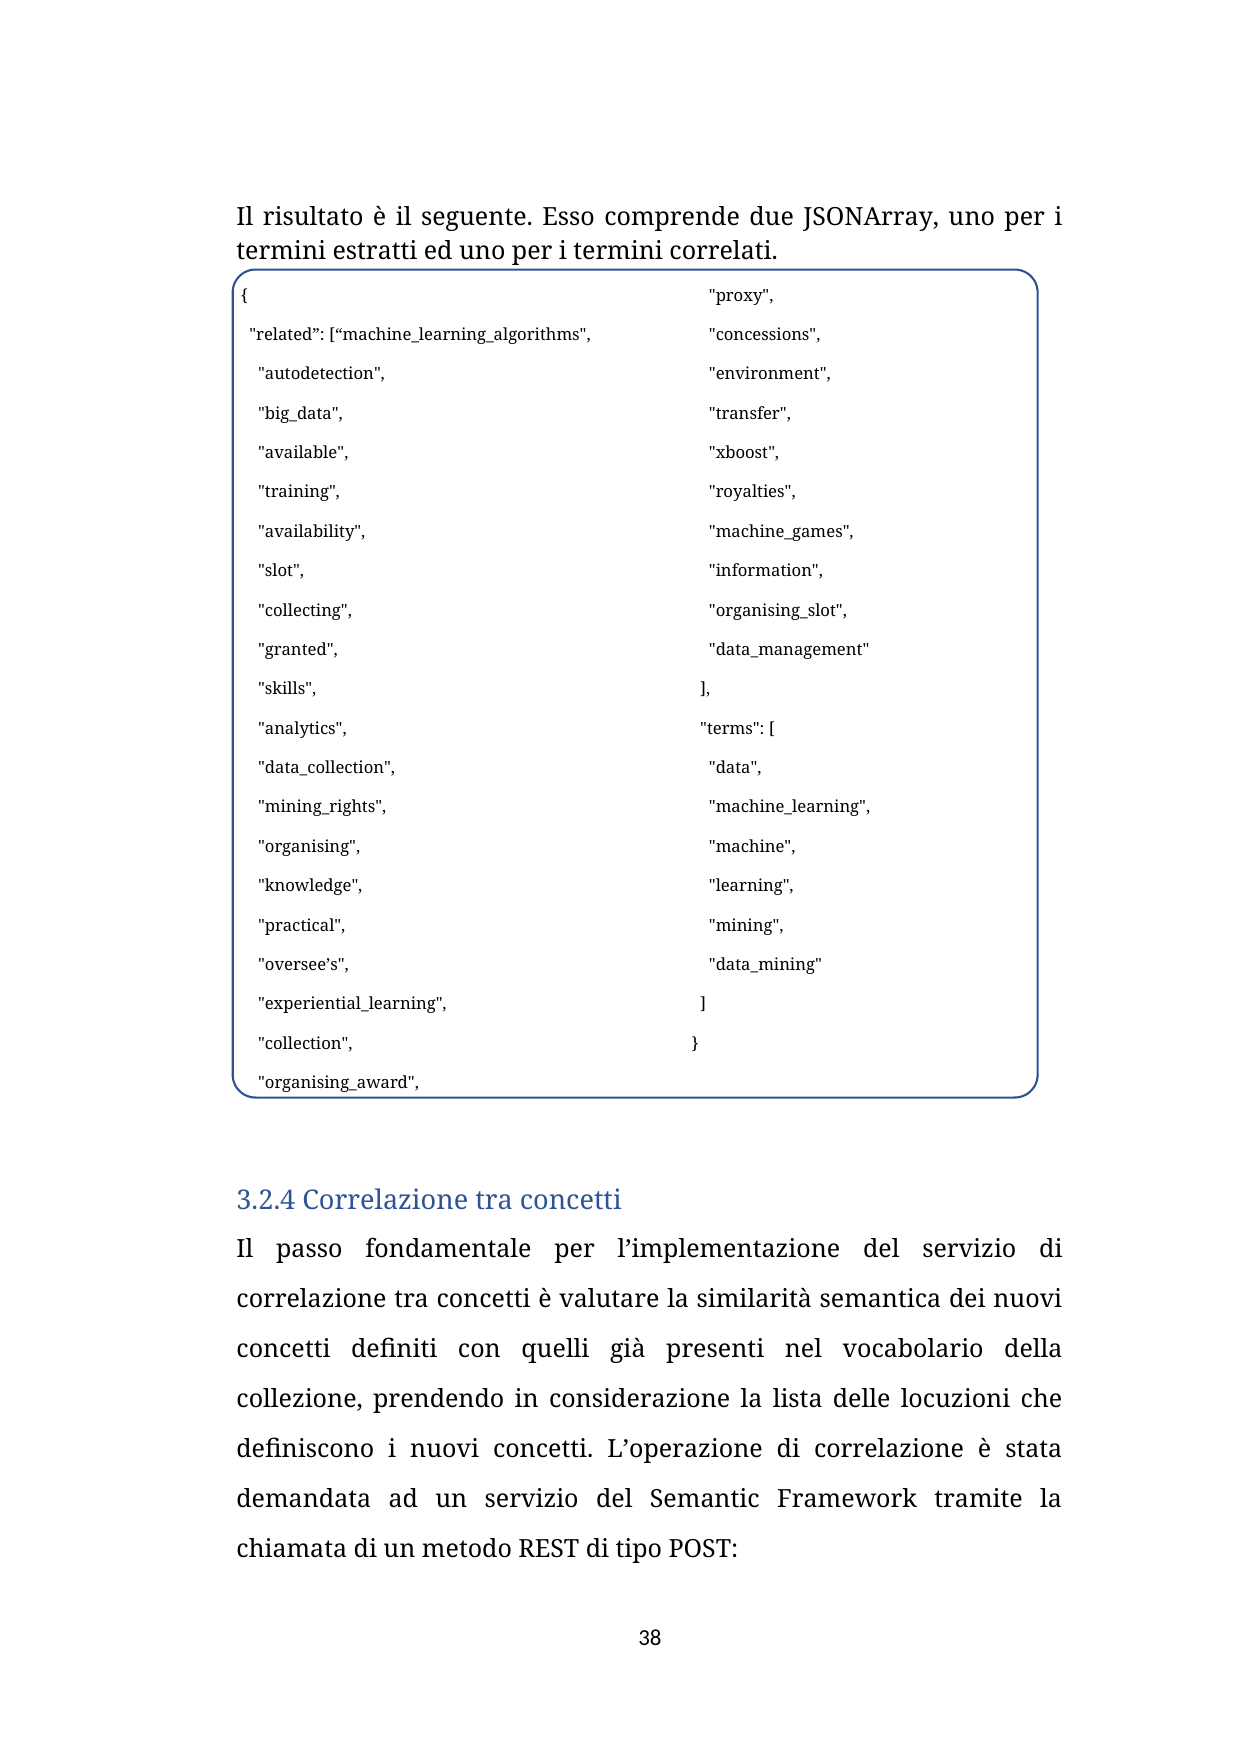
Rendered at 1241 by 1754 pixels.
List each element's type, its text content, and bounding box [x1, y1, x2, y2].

text [1039, 480, 1063, 503]
text "experiential_learning", [236, 992, 612, 1014]
text "slot", [236, 559, 612, 581]
text "mining_rights", [236, 795, 612, 818]
text "data", [687, 756, 1036, 778]
text "xboost", [687, 441, 1036, 463]
text "terms": [ [687, 716, 1036, 739]
text "oversee’s", [236, 952, 612, 975]
text "organising", [236, 834, 612, 857]
text [1038, 283, 1063, 306]
text [1039, 637, 1063, 660]
text ], [687, 677, 1036, 699]
text "big_data", [236, 401, 612, 424]
text ] [687, 992, 1036, 1014]
text "information", [687, 559, 1036, 581]
text "data_mining" [687, 952, 1036, 975]
text "machine", [687, 834, 1036, 857]
text [1039, 401, 1063, 424]
text Il passo fondamentale per l’implementazione del servizio di correlazione tra concetti è valutare la similarità semantica dei nuovi concetti definiti con quelli già presenti nel vocabolario della collezione, prendendo in considerazione la lista delle locuzioni che definiscono i nuovi concetti. L’operazione di correlazione è stata demandata ad un servizio del Semantic Framework tramite la chiamata di un metodo REST di tipo POST: [236, 1218, 1063, 1568]
text "transfer", [687, 401, 1036, 424]
text "mining", [687, 913, 1036, 936]
text [1039, 913, 1063, 936]
text [1039, 716, 1063, 739]
text "machine_learning", [687, 795, 1036, 818]
text "skills", [236, 677, 612, 699]
text "data_management" [687, 637, 1036, 660]
text "organising_award", [236, 1071, 612, 1093]
text Il risultato è il seguente. Esso comprende due JSONArray, uno per i termini estratti ed uno per i termini correlati. [236, 198, 1063, 266]
text [1039, 834, 1063, 857]
text "analytics", [236, 716, 612, 739]
text "training", [236, 480, 612, 503]
text "royalties", [687, 480, 1036, 503]
text [1039, 322, 1063, 345]
text { [236, 283, 612, 306]
text [1039, 519, 1063, 542]
text "learning", [687, 874, 1036, 896]
subtitle 3.2.4 Correlazione tra concetti [236, 1181, 1063, 1218]
text [1039, 756, 1063, 778]
text "concessions", [687, 322, 1036, 345]
text [1039, 441, 1063, 463]
text "related”: [“machine_learning_algorithms", [236, 322, 612, 345]
text "available", [236, 441, 612, 463]
text "practical", [236, 913, 612, 936]
text } [687, 1031, 1036, 1054]
text [1039, 992, 1063, 1014]
text "organising_slot", [687, 598, 1036, 621]
text [1039, 1031, 1063, 1054]
text "knowledge", [236, 874, 612, 896]
text [1039, 952, 1063, 975]
text [1039, 874, 1063, 896]
text "collecting", [236, 598, 612, 621]
text [1039, 559, 1063, 581]
text "environment", [687, 362, 1036, 384]
text "autodetection", [236, 362, 612, 384]
text [1039, 677, 1063, 699]
text "availability", [236, 519, 612, 542]
text "machine_games", [687, 519, 1036, 542]
text "proxy", [687, 283, 1036, 306]
text "granted", [236, 637, 612, 660]
text [1039, 598, 1063, 621]
text [1039, 362, 1063, 384]
text "collection", [236, 1031, 612, 1054]
text [1039, 795, 1063, 818]
text "data_collection", [236, 756, 612, 778]
